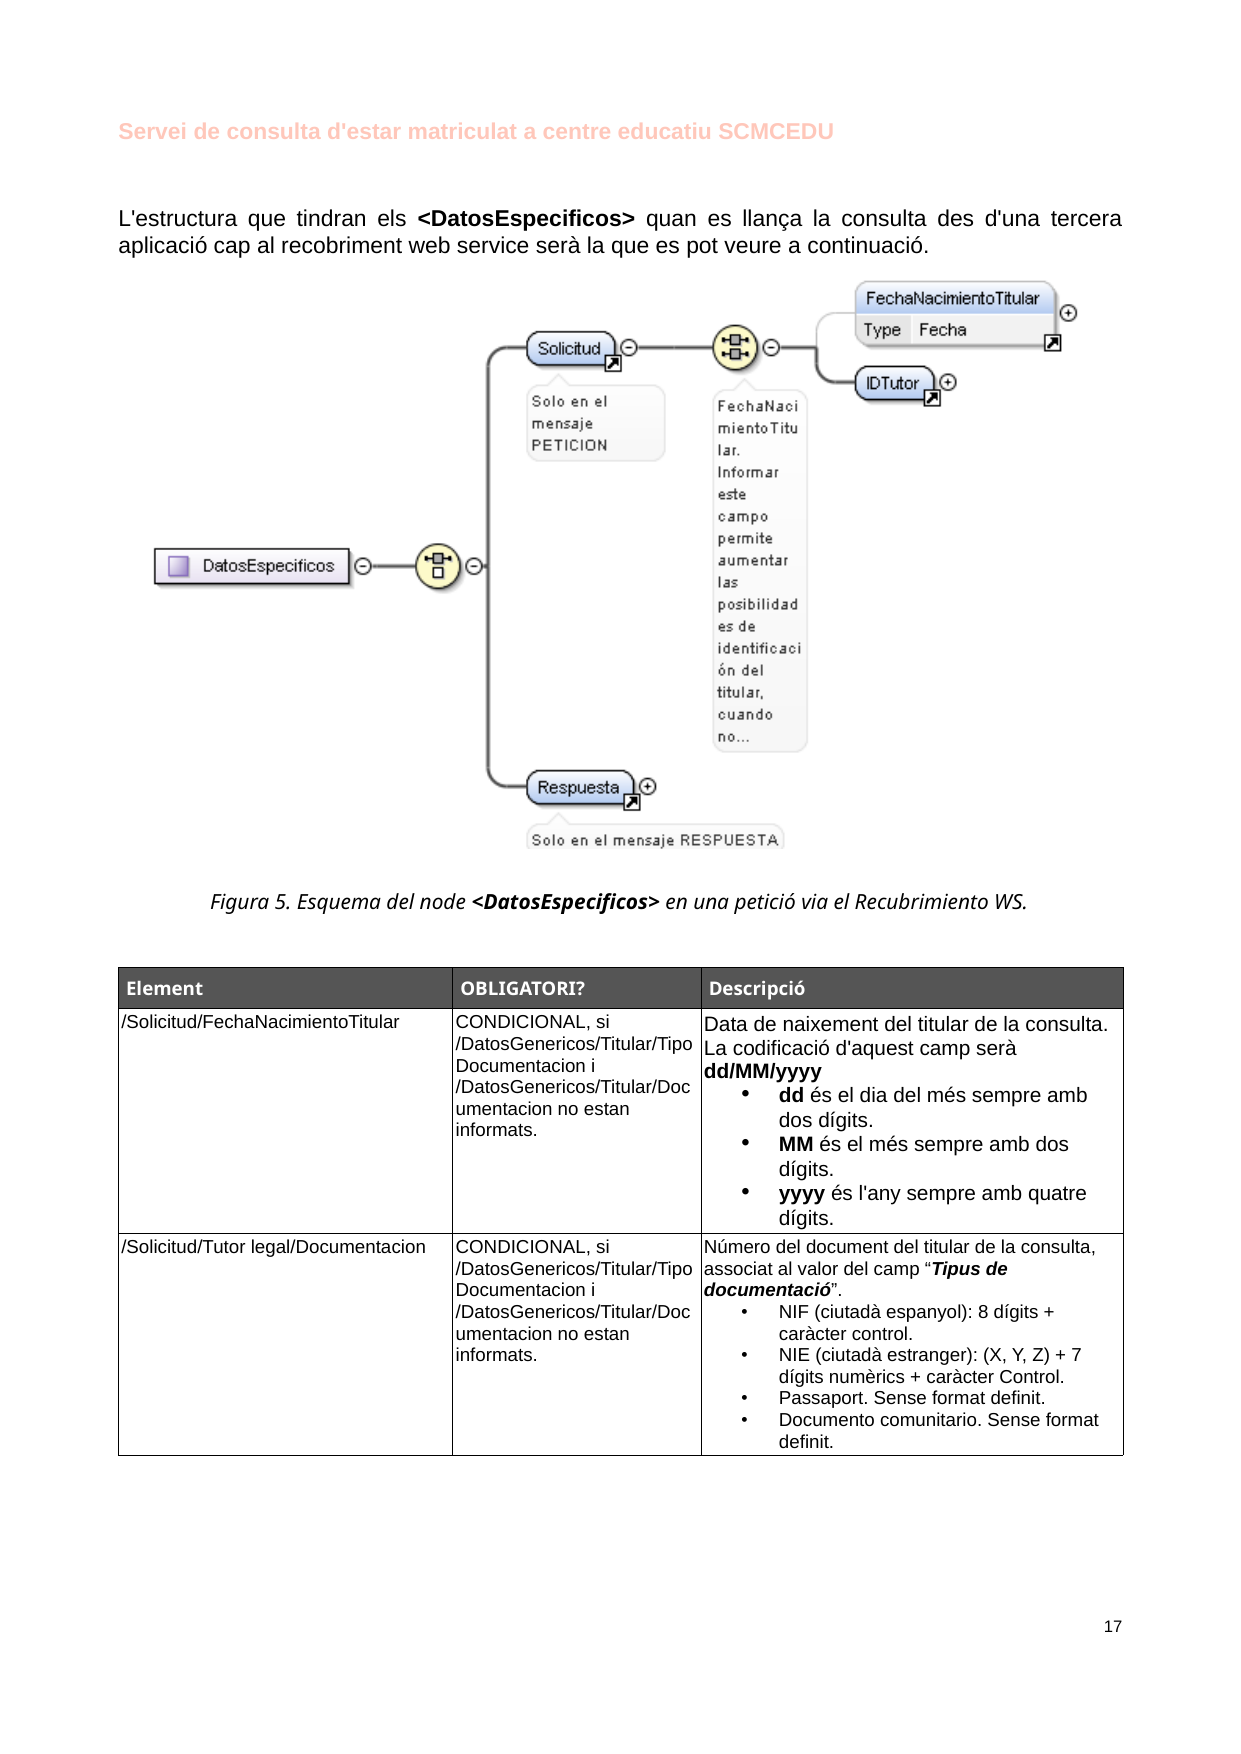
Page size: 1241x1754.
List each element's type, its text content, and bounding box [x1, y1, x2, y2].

table_cell Número del document del titular de la consulta, associat al valor del camp “Tipus de documentació”. NIF (ciutadà espanyol): 8 dígits + caràcter control. NIE (ciutadà estranger): (X, Y, Z) + 7 dígits numèrics + caràcter Control. Passaport. Sense format definit. Documento comunitario. Sense format definit. [702, 1234, 1123, 1455]
table_cell CONDICIONAL, si /DatosGenericos/Titular/TipoDocumentacion i /DatosGenericos/Titular/Documentacion no estan informats. [453, 1009, 701, 1233]
table_cell /Solicitud/Tutor legal/Documentacion [119, 1234, 452, 1455]
table_header OBLIGATORI? [453, 968, 701, 1008]
table_cell Data de naixement del titular de la consulta. La codificació d'aquest camp serà dd/MM/yyyy dd és el dia del més sempre amb dos dígits. MM és el més sempre amb dos dígits. yyyy és l'any sempre amb quatre dígits. [702, 1009, 1123, 1233]
text Figura 5. Esquema del node <DatosEspecificos> en una petició via el Recubrimiento WS. [118, 887, 1122, 916]
table_cell /Solicitud/FechaNacimientoTitular [119, 1009, 452, 1233]
text L'estructura que tindran els <DatosEspecificos> quan es llança la consulta des d'una tercera aplicació cap al recobriment web service serà la que es pot veure a continuació. [118, 205, 1122, 258]
table_cell CONDICIONAL, si /DatosGenericos/Titular/TipoDocumentacion i /DatosGenericos/Titular/Documentacion no estan informats. [453, 1234, 701, 1455]
